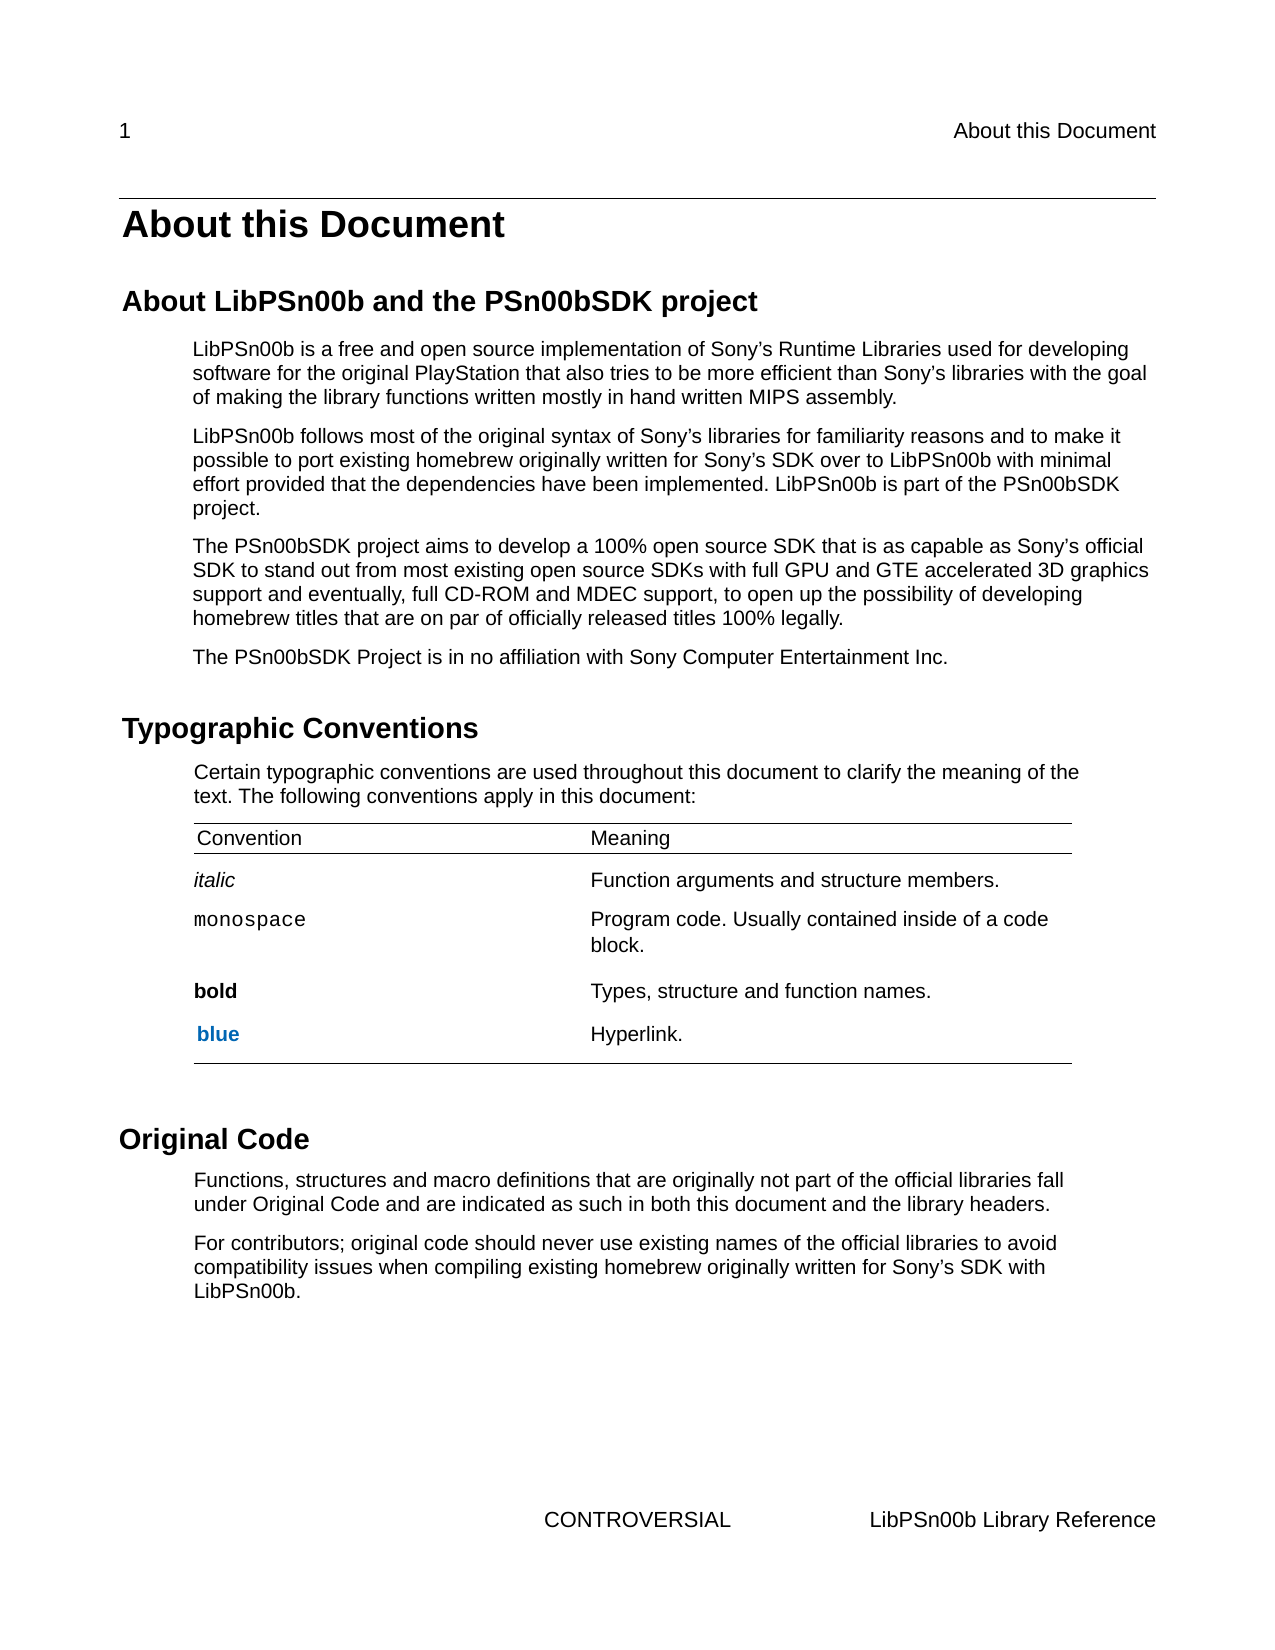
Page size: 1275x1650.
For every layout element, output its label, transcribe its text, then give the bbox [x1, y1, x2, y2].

text Functions, structures and macro definitions that are originally not part of the official libraries fall under Original Code and are indicated as such in both this document and the library headers. [193, 1168, 1072, 1216]
subtitle Original Code [118, 1122, 1156, 1155]
text monospace Program code. Usually contained inside of a code block. [193, 907, 1072, 957]
text For contributors; original code should never use existing names of the official libraries to avoid compatibility issues when compiling existing homebrew originally written for Sony’s SDK with LibPSn00b. [193, 1231, 1072, 1303]
text LibPSn00b follows most of the original syntax of Sony’s libraries for familiarity reasons and to make it possible to port existing homebrew originally written for Sony’s SDK over to LibPSn00b with minimal effort provided that the dependencies have been implemented. LibPSn00b is part of the PSn00bSDK project. [189, 420, 1156, 519]
text The PSn00bSDK Project is in no affiliation with Sony Computer Entertainment Inc. [189, 642, 1156, 672]
text Convention Meaning [193, 824, 1072, 853]
text Certain typographic conventions are used throughout this document to clarify the meaning of the text. The following conventions apply in this document: [193, 760, 1081, 808]
subtitle About this Document [118, 199, 1156, 248]
text LibPSn00b is a free and open source implementation of Sony’s Runtime Libraries used for developing software for the original PlayStation that also tries to be more efficient than Sony’s libraries with the goal of making the library functions written mostly in hand written MIPS assembly. [189, 333, 1156, 408]
text bold Types, structure and function names. [193, 979, 1072, 1003]
subtitle Typographic Conventions [118, 708, 1156, 747]
subtitle About LibPSn00b and the PSn00bSDK project [118, 281, 1156, 321]
text The PSn00bSDK project aims to develop a 100% open source SDK that is as capable as Sony’s official SDK to stand out from most existing open source SDKs with full GPU and GTE accelerated 3D graphics support and eventually, full CD-ROM and MDEC support, to open up the possibility of developing homebrew titles that are on par of officially released titles 100% legally. [189, 531, 1156, 630]
text italic Function arguments and structure members. [193, 868, 1072, 892]
text blue Hyperlink. [193, 1018, 1072, 1048]
